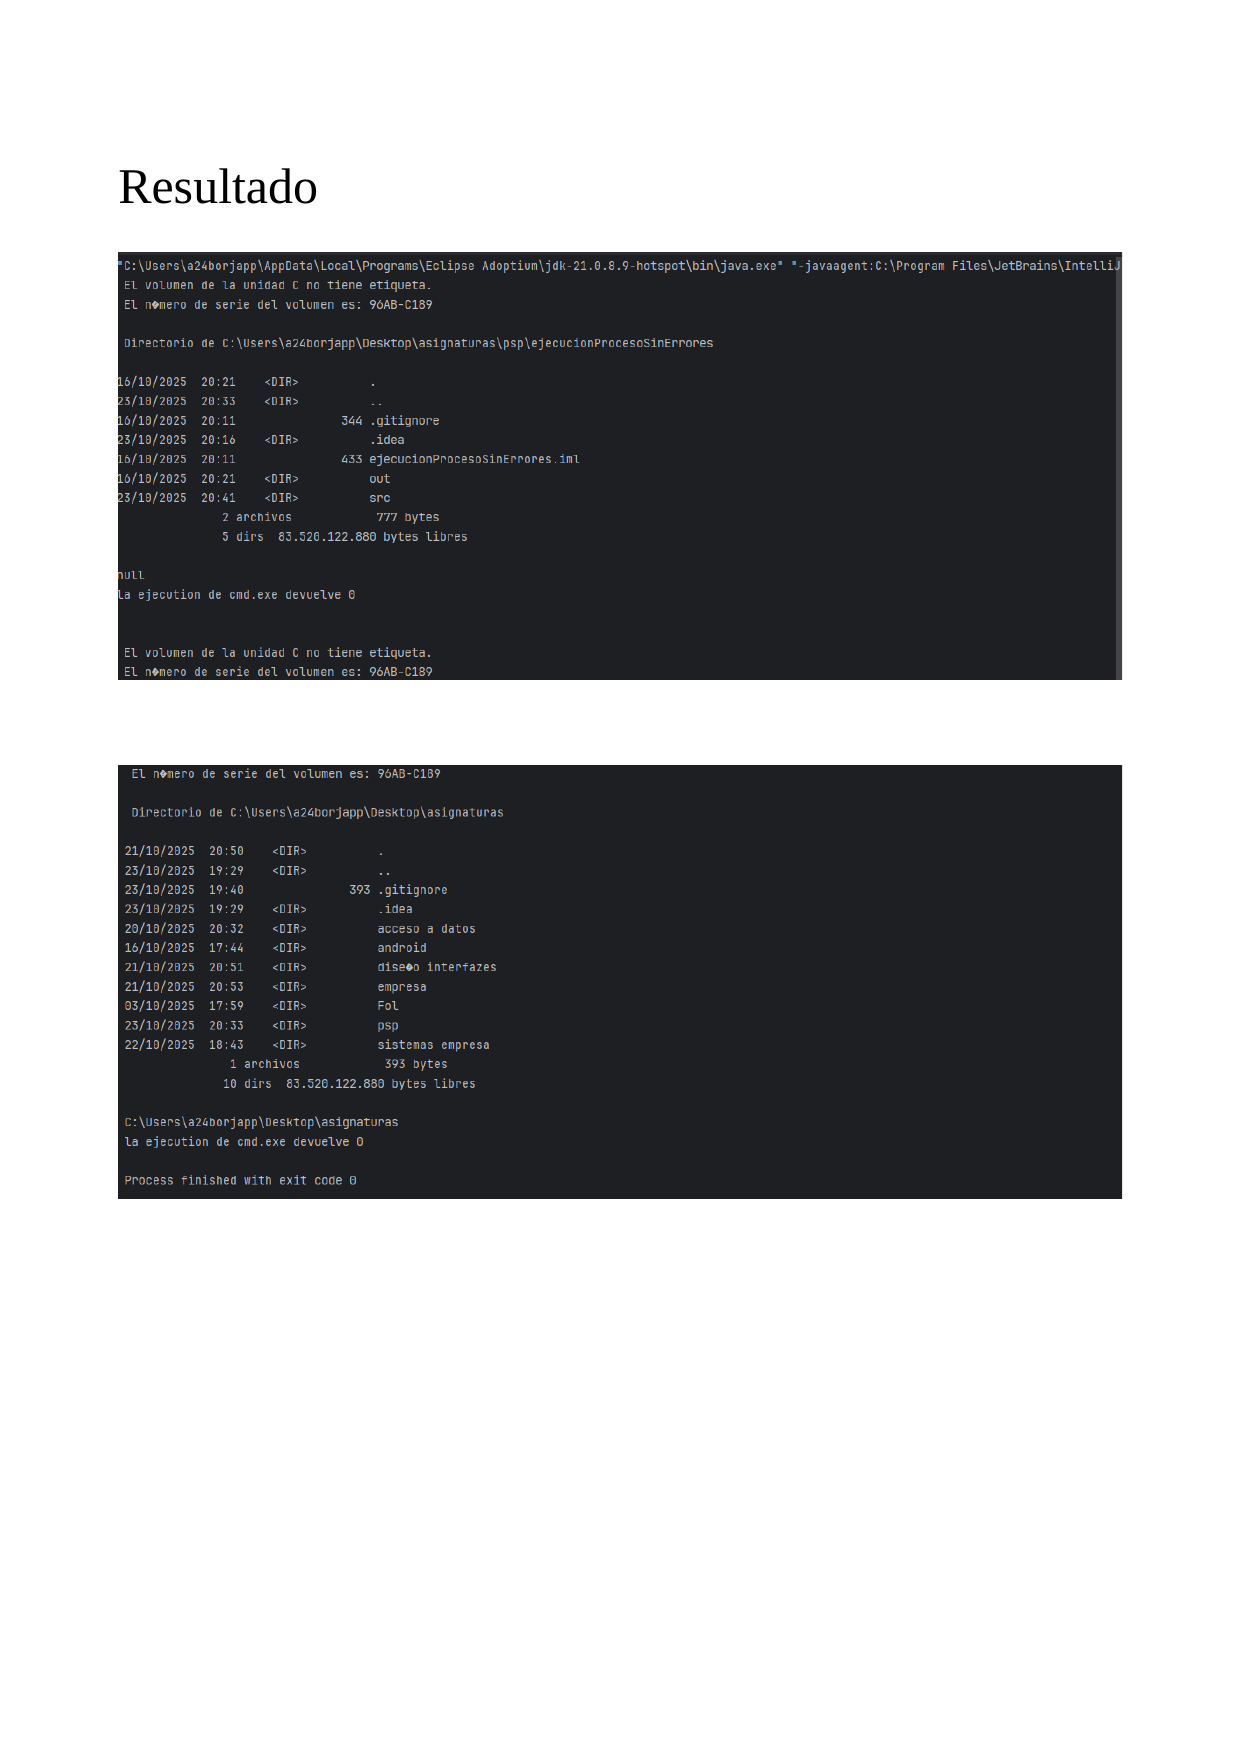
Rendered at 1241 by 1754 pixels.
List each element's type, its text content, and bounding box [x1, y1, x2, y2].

picture [118, 765, 1123, 1199]
picture [118, 252, 1123, 680]
text Resultado [118, 156, 1122, 214]
